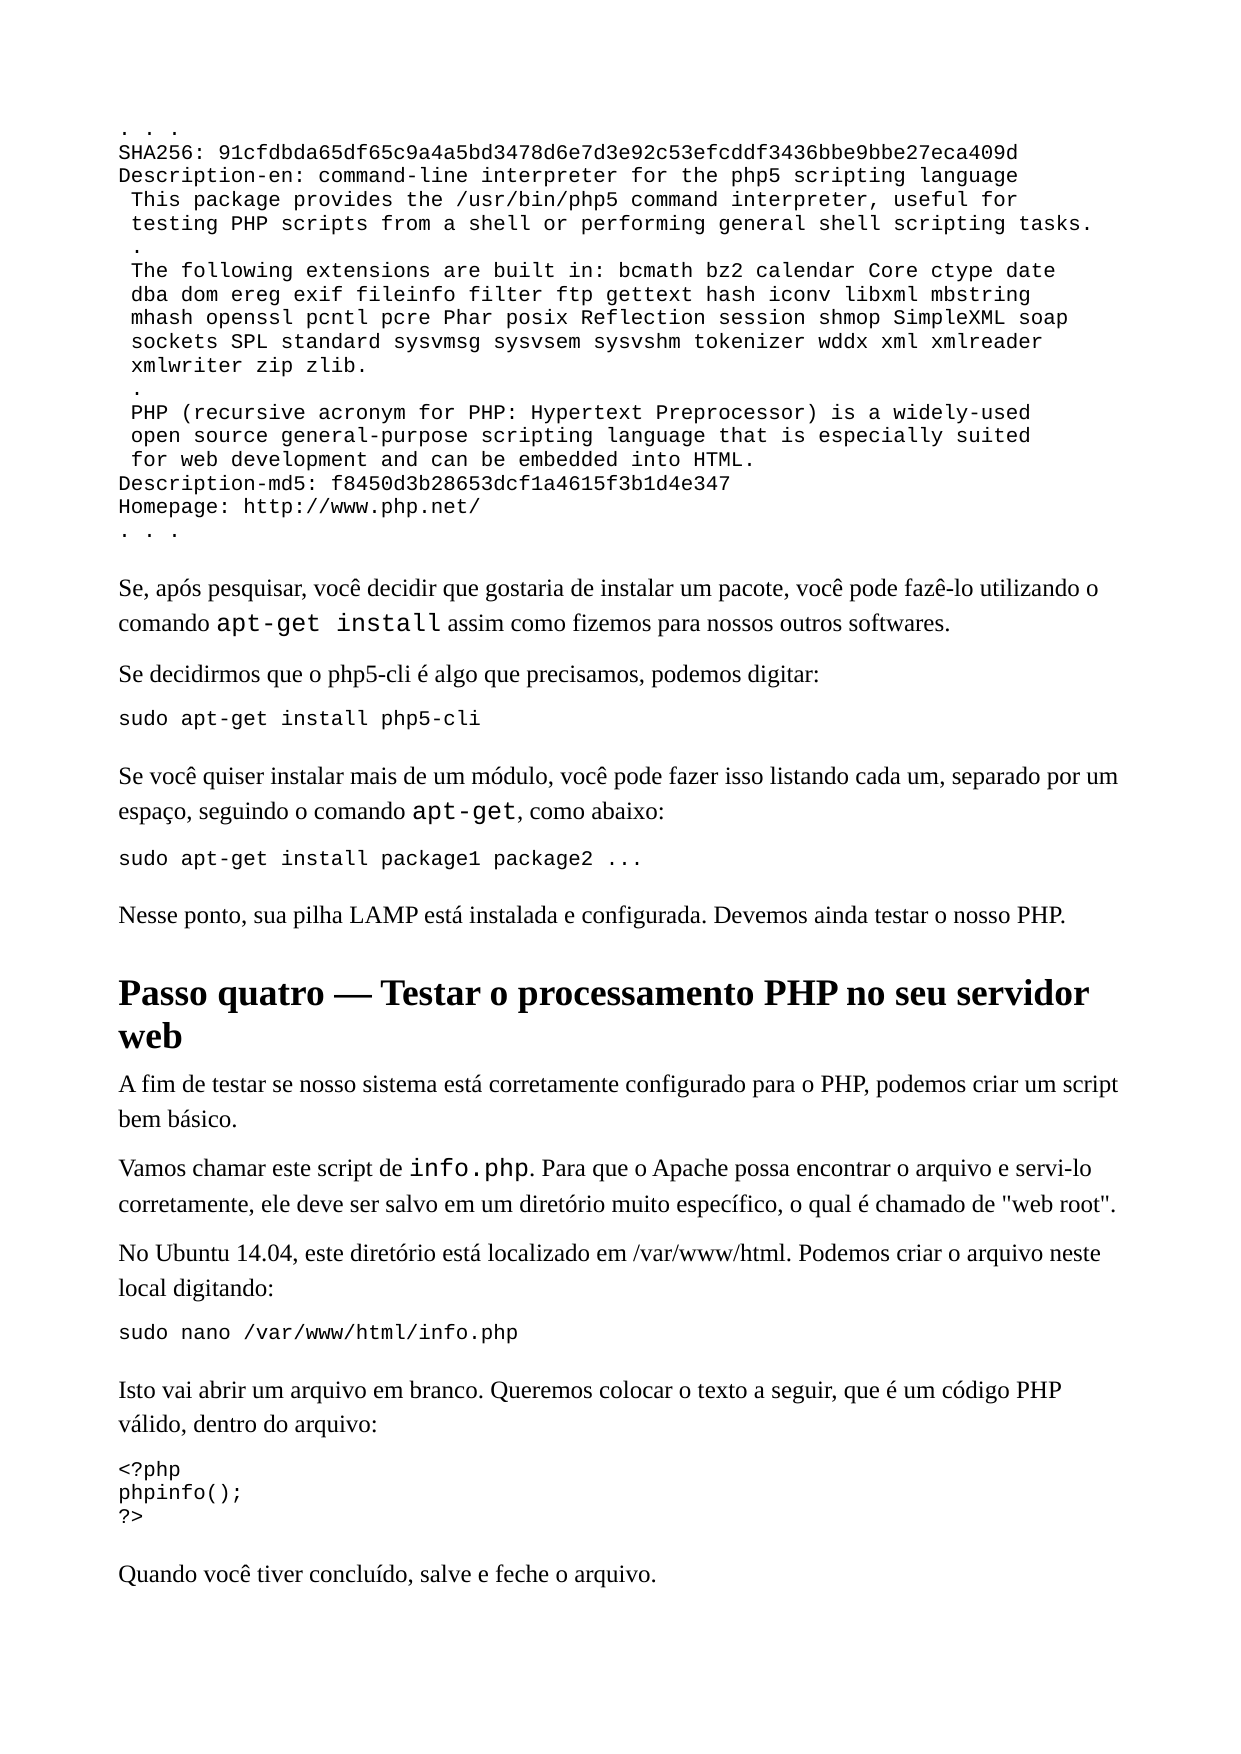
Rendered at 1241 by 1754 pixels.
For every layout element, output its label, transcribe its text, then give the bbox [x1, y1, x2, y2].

text No Ubuntu 14.04, este diretório está localizado em /var/www/html. Podemos criar o arquivo neste local digitando: [118, 1238, 1122, 1302]
text Nesse ponto, sua pilha LAMP está instalada e configurada. Devemos ainda testar o nosso PHP. [118, 901, 1122, 929]
text ?> [118, 1506, 1122, 1529]
text . [118, 236, 1122, 260]
text for web development and can be embedded into HTML. [118, 449, 1122, 473]
text Vamos chamar este script de info.php. Para que o Apache possa encontrar o arquivo e servi-lo corretamente, ele deve ser salvo em um diretório muito específico, o qual é chamado de "web root". [118, 1153, 1122, 1218]
text The following extensions are built in: bcmath bz2 calendar Core ctype date [118, 260, 1122, 284]
text Description-md5: f8450d3b28653dcf1a4615f3b1d4e347 [118, 473, 1122, 496]
text sudo nano /var/www/html/info.php [118, 1322, 1122, 1346]
text phpinfo(); [118, 1482, 1122, 1506]
text dba dom ereg exif fileinfo filter ftp gettext hash iconv libxml mbstring [118, 284, 1122, 307]
text PHP (recursive acronym for PHP: Hypertext Preprocessor) is a widely-used [118, 402, 1122, 426]
text mhash openssl pcntl pcre Phar posix Reflection session shmop SimpleXML soap [118, 307, 1122, 331]
text sudo apt-get install php5-cli [118, 708, 1122, 732]
text Isto vai abrir um arquivo em branco. Queremos colocar o texto a seguir, que é um código PHP válido, dentro do arquivo: [118, 1375, 1122, 1438]
text open source general-purpose scripting language that is especially suited [118, 426, 1122, 449]
text Se, após pesquisar, você decidir que gostaria de instalar um pacote, você pode fazê-lo utilizando o comando apt-get install assim como fizemos para nossos outros softwares. [118, 573, 1122, 638]
text Se você quiser instalar mais de um módulo, você pode fazer isso listando cada um, separado por um espaço, seguindo o comando apt-get, como abaixo: [118, 761, 1122, 827]
text xmlwriter zip zlib. [118, 354, 1122, 378]
text SHA256: 91cfdbda65df65c9a4a5bd3478d6e7d3e92c53efcddf3436bbe9bbe27eca409d [118, 142, 1122, 165]
text A fim de testar se nosso sistema está corretamente configurado para o PHP, podemos criar um script bem básico. [118, 1069, 1122, 1132]
subtitle Passo quatro — Testar o processamento PHP no seu servidor web [118, 971, 1122, 1057]
text sudo apt-get install package1 package2 ... [118, 847, 1122, 871]
text sockets SPL standard sysvmsg sysvsem sysvshm tokenizer wddx xml xmlreader [118, 331, 1122, 354]
text Homepage: http://www.php.net/ [118, 496, 1122, 520]
text . . . [118, 118, 1122, 142]
text . . . [118, 520, 1122, 544]
text Description-en: command-line interpreter for the php5 scripting language [118, 165, 1122, 189]
text This package provides the /usr/bin/php5 command interpreter, useful for [118, 189, 1122, 213]
text testing PHP scripts from a shell or performing general shell scripting tasks. [118, 213, 1122, 236]
text Quando você tiver concluído, salve e feche o arquivo. [118, 1559, 1122, 1588]
text Se decidirmos que o php5-cli é algo que precisamos, podemos digitar: [118, 659, 1122, 688]
text . [118, 378, 1122, 402]
text <?php [118, 1459, 1122, 1482]
